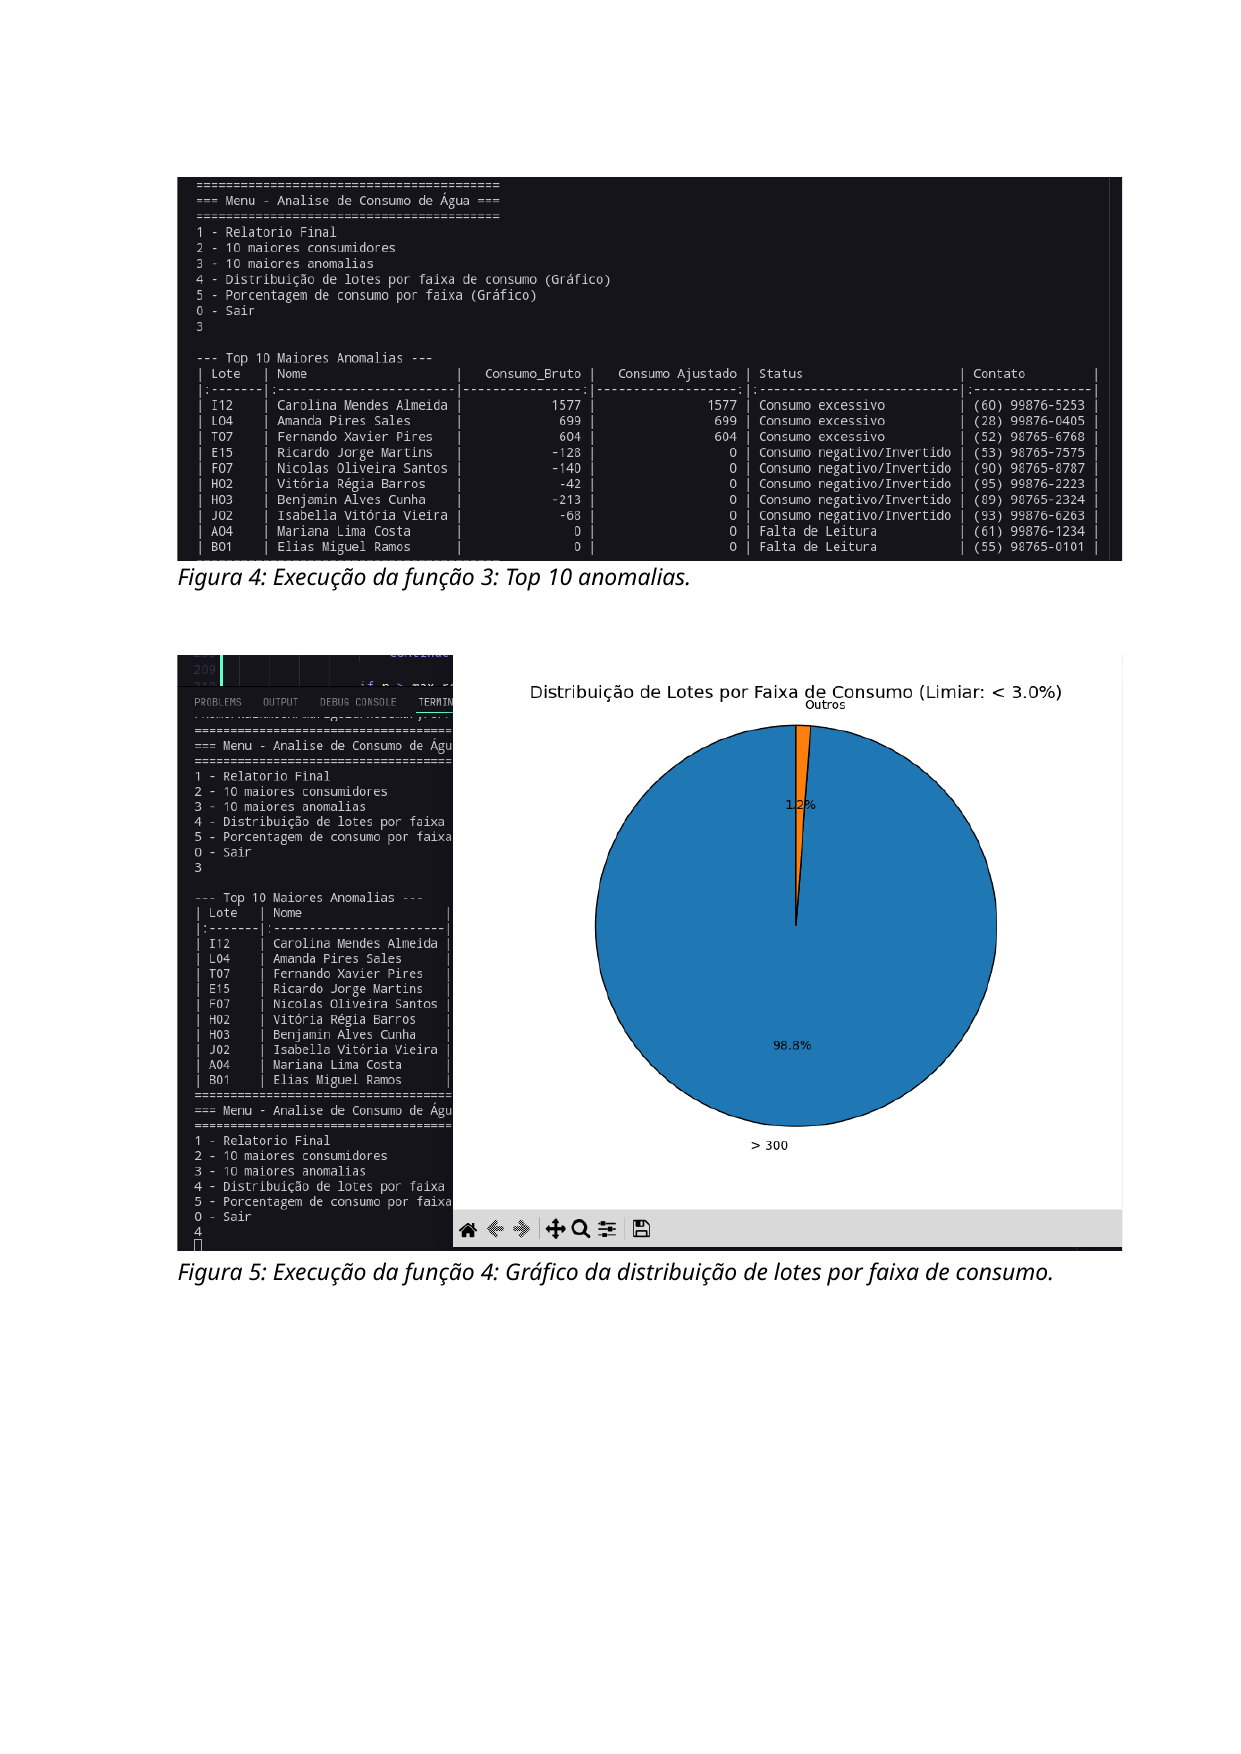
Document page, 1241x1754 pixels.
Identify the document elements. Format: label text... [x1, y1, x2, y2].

picture [177, 655, 1123, 1251]
subtitle Figura 4: Execução da função 3: Top 10 anomalias. [177, 561, 1122, 592]
picture [177, 177, 1123, 561]
text Figura 5: Execução da função 4: Gráfico da distribuição de lotes por faixa de consumo. [177, 1251, 1122, 1287]
